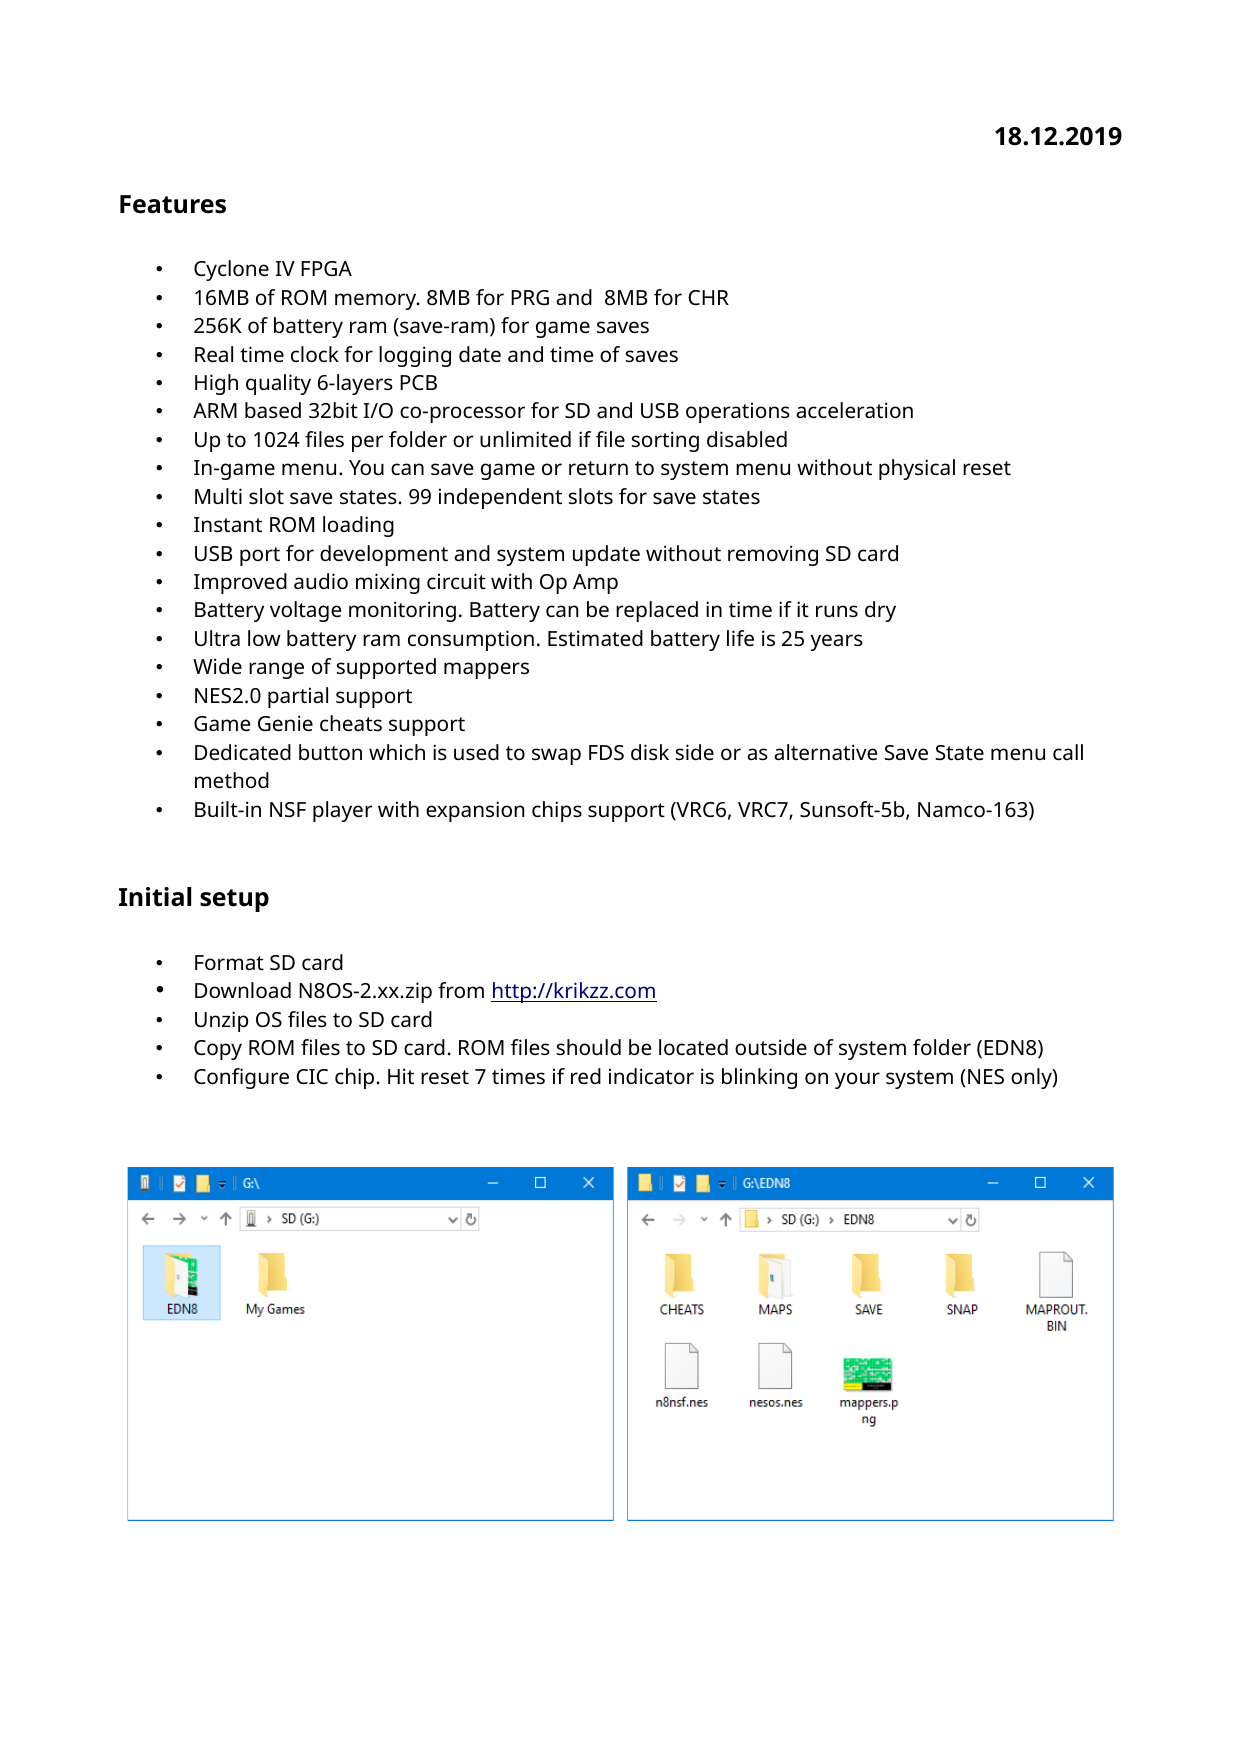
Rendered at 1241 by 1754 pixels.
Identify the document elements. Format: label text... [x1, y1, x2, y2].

list Instant ROM loading [156, 510, 1122, 539]
list Ultra low battery ram consumption. Estimated battery life is 25 years [156, 624, 1122, 652]
list Built-in NSF player with expansion chips support (VRC6, VRC7, Sunsoft-5b, Namco-163) [156, 795, 1122, 823]
list Configure CIC chip. Hit reset 7 times if red indicator is blinking on your system (NES only) [156, 1062, 1122, 1090]
list NES2.0 partial support [156, 681, 1122, 709]
list Multi slot save states. 99 independent slots for save states [156, 482, 1122, 510]
list ARM based 32bit I/O co-processor for SD and USB operations acceleration [156, 397, 1122, 425]
text Initial setup [118, 880, 1122, 914]
list USB port for development and system update without removing SD card [156, 539, 1122, 567]
list 256K of battery ram (save-ram) for game saves [156, 311, 1122, 340]
list In-game menu. You can save game or return to system menu without physical reset [156, 453, 1122, 482]
list Battery voltage monitoring. Battery can be replaced in time if it runs dry [156, 596, 1122, 624]
list Unzip OS files to SD card [156, 1005, 1122, 1033]
list Wide range of supported mappers [156, 652, 1122, 681]
list 16MB of ROM memory. 8MB for PRG and 8MB for CHR [156, 283, 1122, 311]
list Improved audio mixing circuit with Op Amp [156, 567, 1122, 596]
list Real time clock for logging date and time of saves [156, 340, 1122, 368]
text 18.12.2019 [118, 118, 1122, 152]
picture [627, 1167, 1114, 1521]
text Features [118, 186, 1122, 220]
list Copy ROM files to SD card. ROM files should be located outside of system folder (EDN8) [156, 1033, 1122, 1062]
list Download N8OS-2.xx.zip from http://krikzz.com [156, 977, 1122, 1005]
picture [127, 1167, 614, 1521]
list Up to 1024 files per folder or unlimited if file sorting disabled [156, 425, 1122, 453]
list Cyclone IV FPGA [156, 254, 1122, 283]
list Game Genie cheats support [156, 709, 1122, 738]
list High quality 6-layers PCB [156, 368, 1122, 397]
list Dedicated button which is used to swap FDS disk side or as alternative Save State menu call method [156, 738, 1122, 795]
list Format SD card [156, 948, 1122, 977]
